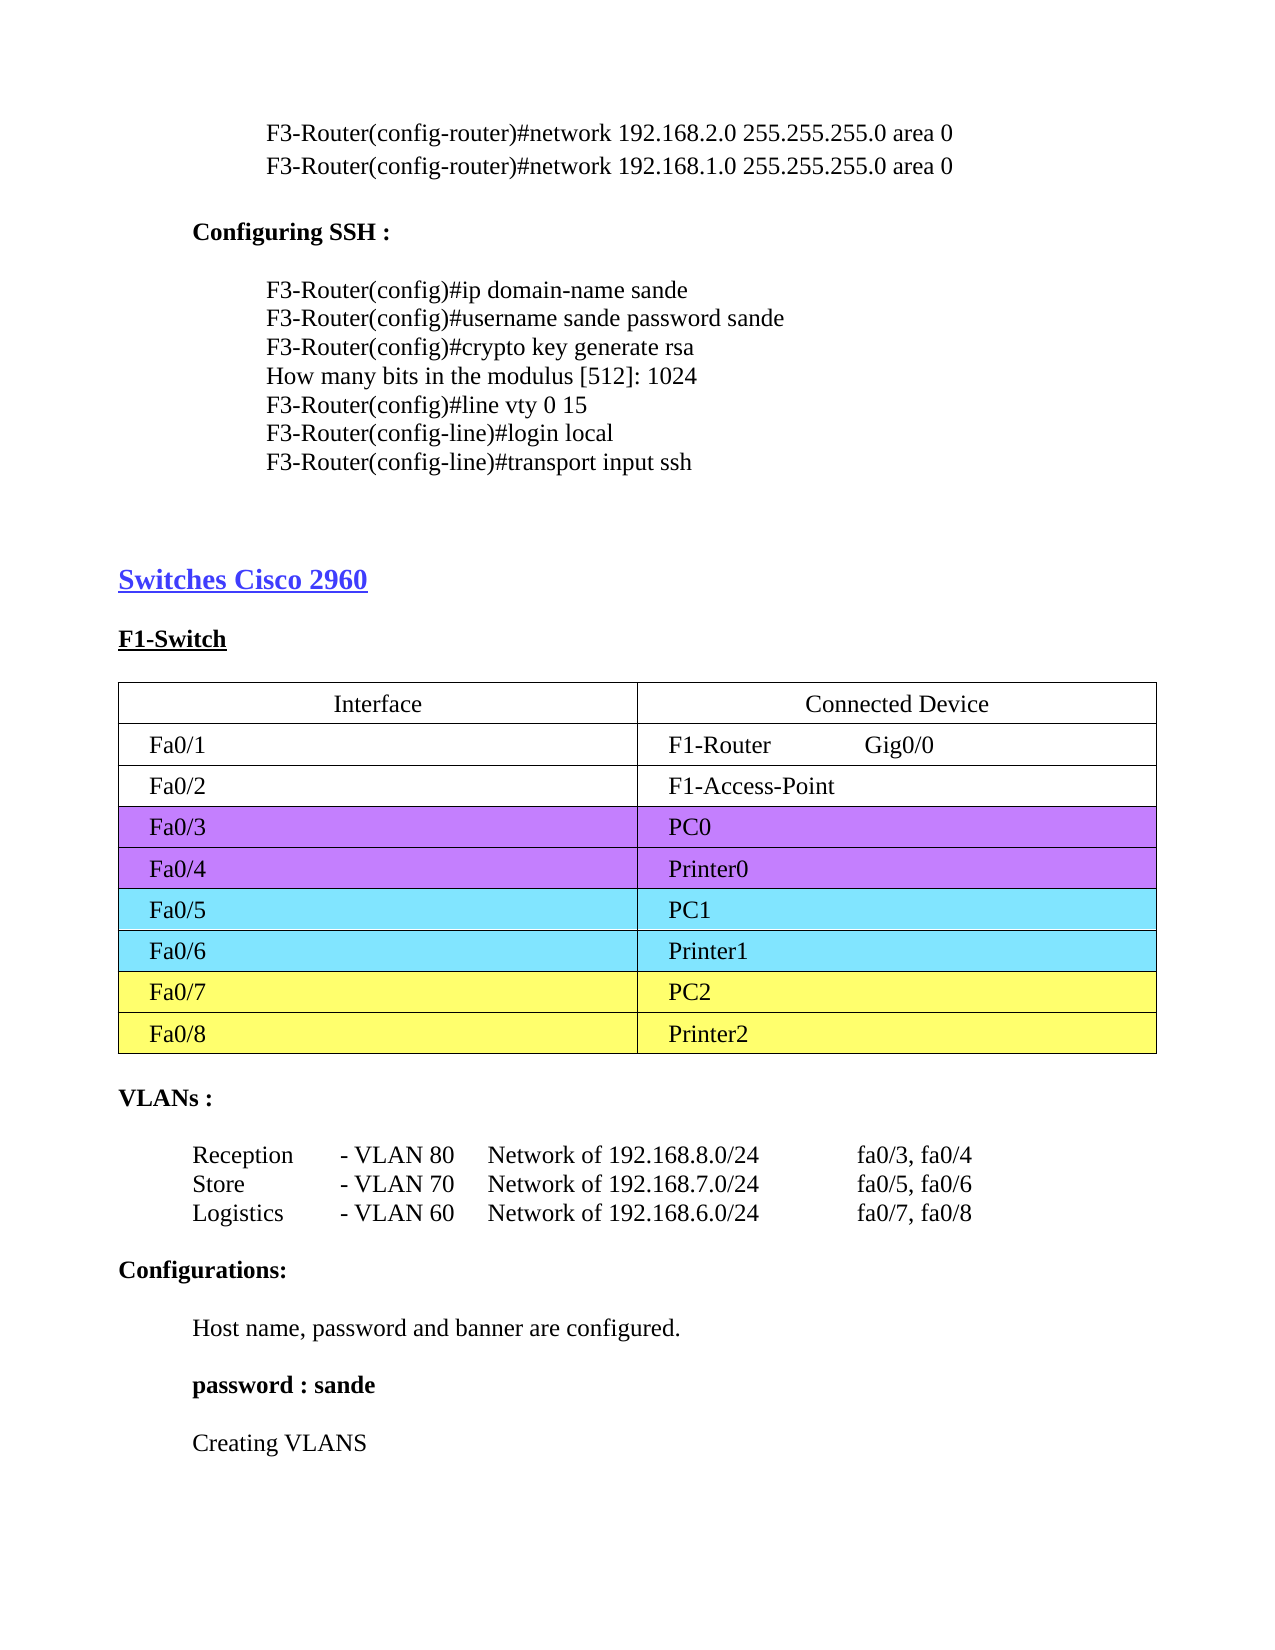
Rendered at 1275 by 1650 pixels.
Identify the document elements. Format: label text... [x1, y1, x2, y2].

table_cell PC2 [638, 972, 1156, 1012]
table_cell Printer2 [638, 1013, 1156, 1053]
text F3-Router(config-line)#transport input ssh [118, 447, 1157, 476]
table_cell Fa0/8 [119, 1013, 637, 1053]
text password : sande [118, 1371, 1157, 1399]
table_cell Fa0/5 [119, 889, 637, 929]
text Configuring SSH : [118, 217, 1157, 246]
table_cell Fa0/6 [119, 931, 637, 971]
table_header Interface [119, 683, 637, 723]
table_cell PC1 [638, 889, 1156, 929]
text F3-Router(config)#ip domain-name sande [118, 275, 1157, 303]
text F3-Router(config-line)#login local [118, 418, 1157, 447]
table_cell PC0 [638, 807, 1156, 847]
text Store - VLAN 70 Network of 192.168.7.0/24 fa0/5, fa0/6 [118, 1169, 1157, 1198]
table_cell Fa0/3 [119, 807, 637, 847]
text F3-Router(config-router)#network 192.168.2.0 255.255.255.0 area 0 [118, 118, 1157, 147]
table_cell F1-Access-Point [638, 766, 1156, 806]
text Reception - VLAN 80 Network of 192.168.8.0/24 fa0/3, fa0/4 [118, 1141, 1157, 1169]
text Host name, password and banner are configured. [118, 1313, 1157, 1342]
text F3-Router(config-router)#network 192.168.1.0 255.255.255.0 area 0 [118, 151, 1157, 180]
text Creating VLANS [118, 1428, 1157, 1457]
table_cell Fa0/4 [119, 848, 637, 888]
text How many bits in the modulus [512]: 1024 [118, 361, 1157, 390]
text Configurations: [118, 1256, 1157, 1284]
table_cell Fa0/7 [119, 972, 637, 1012]
table_cell Fa0/2 [119, 766, 637, 806]
text F1-Switch [118, 624, 1157, 653]
text F3-Router(config)#crypto key generate rsa [118, 332, 1157, 361]
table_cell Printer0 [638, 848, 1156, 888]
table_cell Printer1 [638, 931, 1156, 971]
text Switches Cisco 2960 [118, 562, 1157, 596]
table_header Connected Device [638, 683, 1156, 723]
table_cell Fa0/1 [119, 724, 637, 764]
text F3-Router(config)#username sande password sande [118, 303, 1157, 332]
table_cell F1-Router Gig0/0 [638, 724, 1156, 764]
text F3-Router(config)#line vty 0 15 [118, 390, 1157, 418]
text VLANs : [118, 1083, 1157, 1112]
text Logistics - VLAN 60 Network of 192.168.6.0/24 fa0/7, fa0/8 [118, 1198, 1157, 1227]
